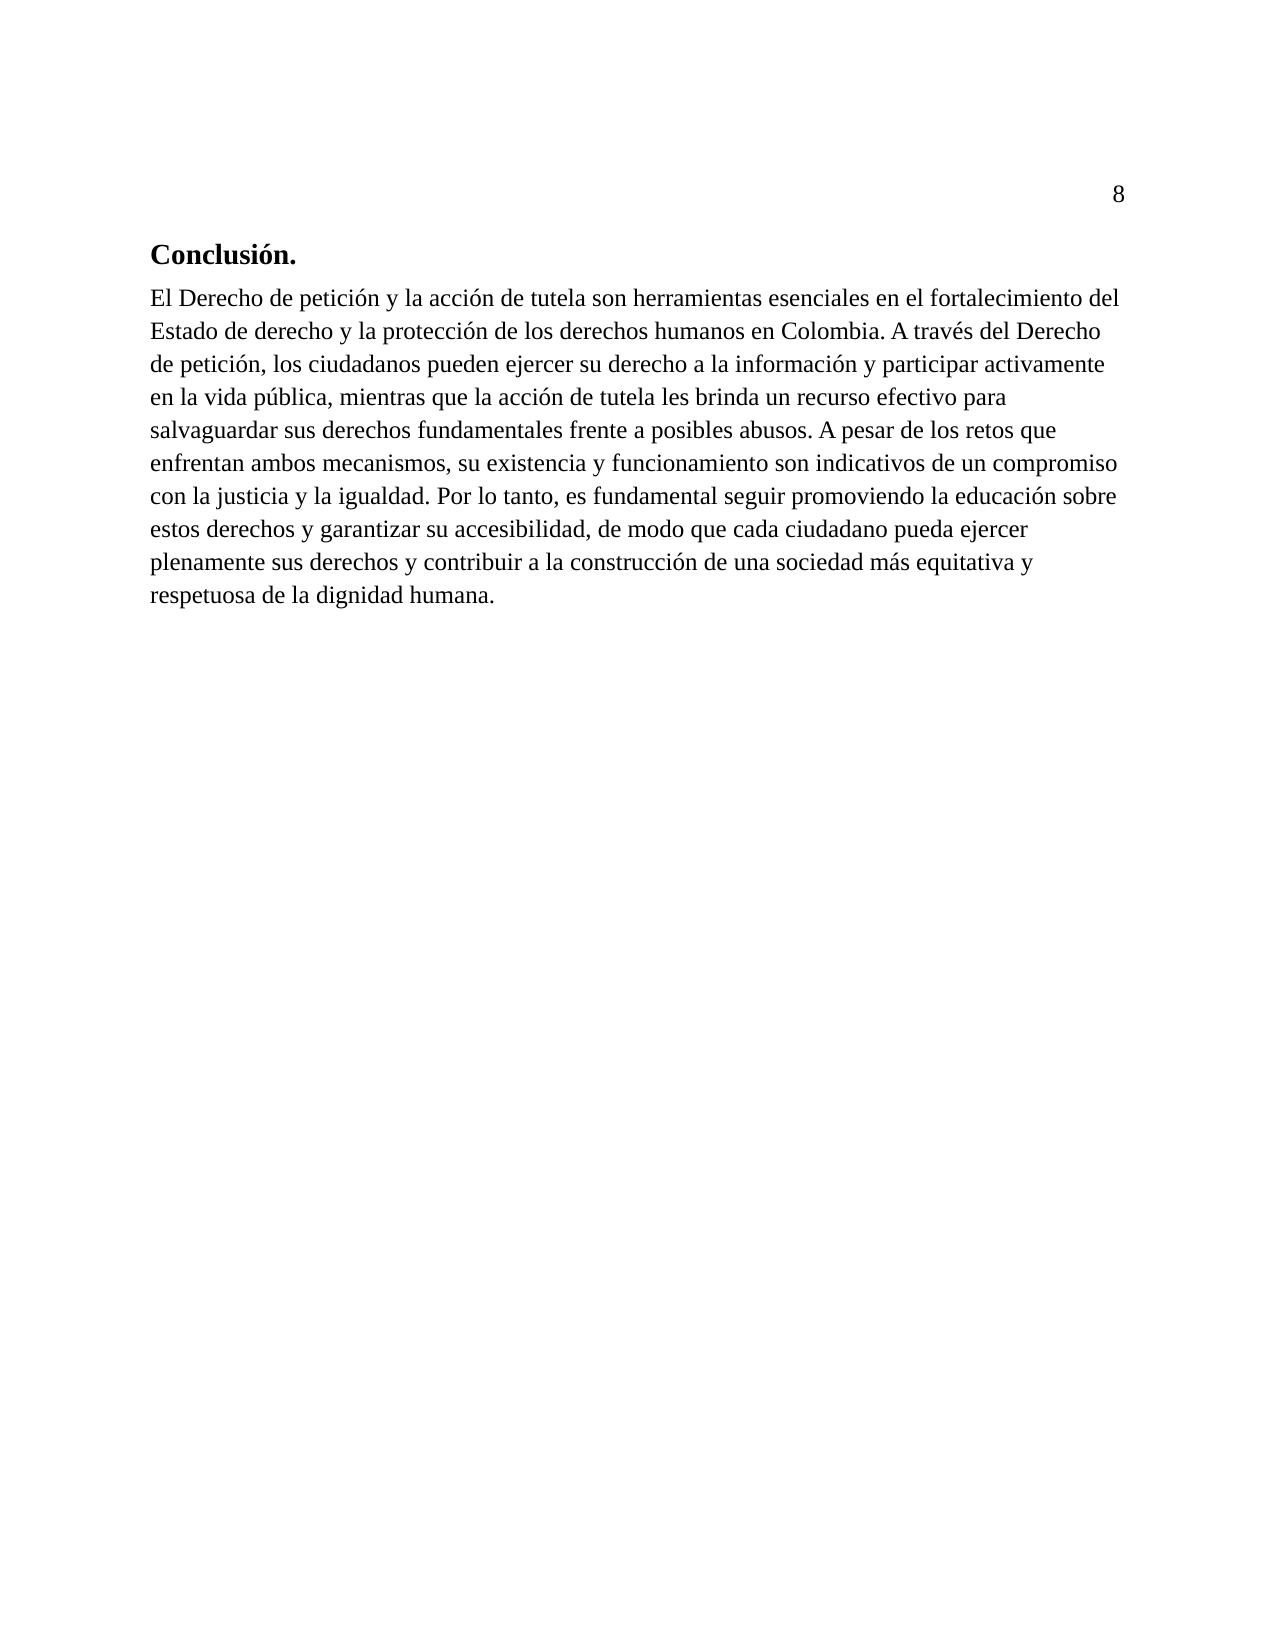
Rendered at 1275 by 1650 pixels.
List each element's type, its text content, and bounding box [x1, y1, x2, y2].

subtitle Conclusión. [150, 237, 1125, 271]
text El Derecho de petición y la acción de tutela son herramientas esenciales en el fortalecimiento del Estado de derecho y la protección de los derechos humanos en Colombia. A través del Derecho de petición, los ciudadanos pueden ejercer su derecho a la información y participar activamente en la vida pública, mientras que la acción de tutela les brinda un recurso efectivo para salvaguardar sus derechos fundamentales frente a posibles abusos. A pesar de los retos que enfrentan ambos mecanismos, su existencia y funcionamiento son indicativos de un compromiso con la justicia y la igualdad. Por lo tanto, es fundamental seguir promoviendo la educación sobre estos derechos y garantizar su accesibilidad, de modo que cada ciudadano pueda ejercer plenamente sus derechos y contribuir a la construcción de una sociedad más equitativa y respetuosa de la dignidad humana. [150, 283, 1125, 609]
